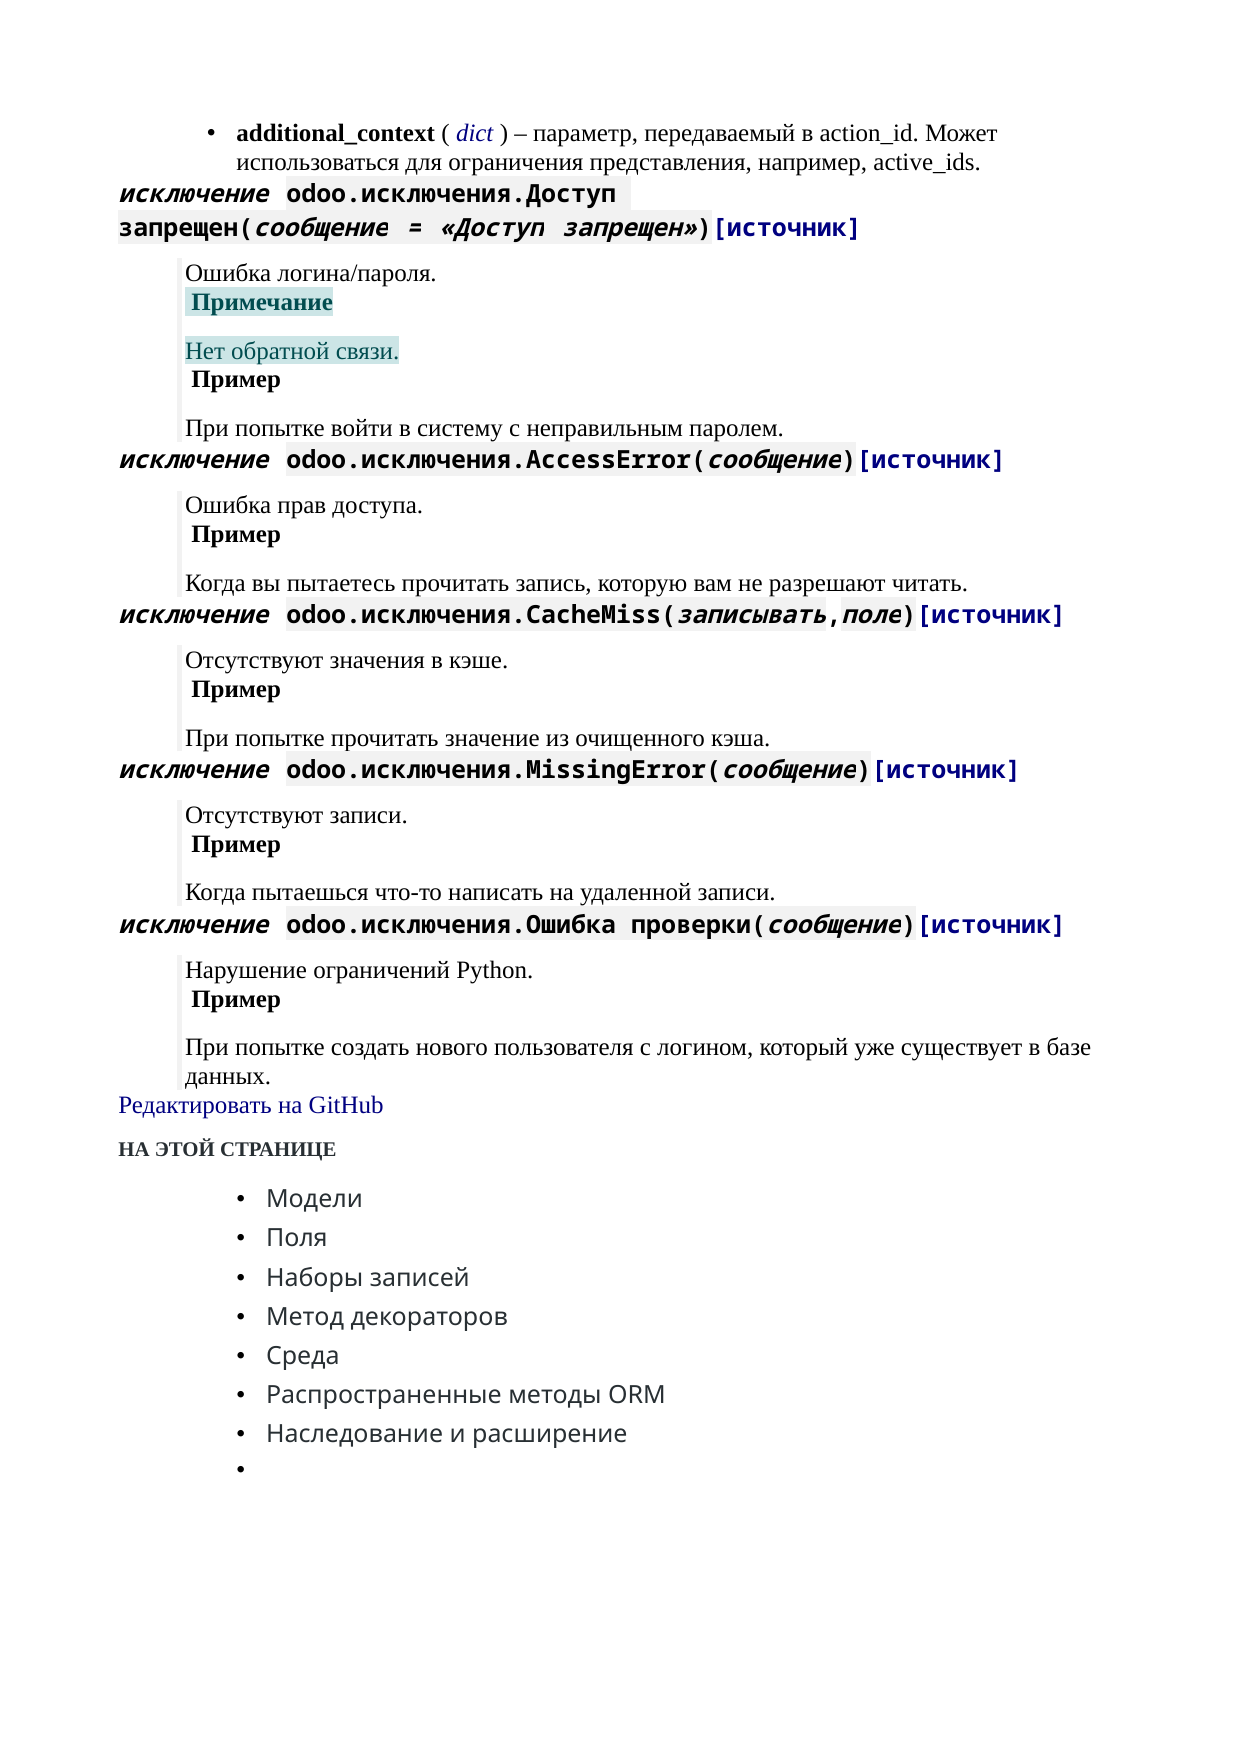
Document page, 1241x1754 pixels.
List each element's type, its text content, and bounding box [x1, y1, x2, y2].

list Распространенные методы ORM [236, 1377, 1122, 1411]
list Когда вы пытаетесь прочитать запись, которую вам не разрешают читать. [182, 568, 1122, 597]
subtitle исключение odoo.исключения.CacheMiss(записывать,поле)[источник] [118, 597, 1122, 631]
subtitle исключение odoo.исключения.Доступ запрещен(сообщение = «Доступ запрещен»)[источник] [118, 176, 1122, 244]
text Пример [182, 519, 1122, 548]
list Модели [236, 1181, 1122, 1215]
list Метод декораторов [236, 1298, 1122, 1332]
list При попытке войти в систему с неправильным паролем. [182, 413, 1122, 442]
list additional_context ( dict ) – параметр, передаваемый в action_id. Может использоваться для ограничения представления, например, active_ids. [236, 118, 1122, 176]
text Пример [182, 364, 1122, 393]
list Отсутствуют значения в кэше. [182, 645, 1122, 674]
text Пример [182, 674, 1122, 703]
list Отсутствуют записи. [182, 800, 1122, 829]
subtitle На этой странице [118, 1137, 1122, 1161]
subtitle исключение odoo.исключения.AccessError(сообщение)[источник] [118, 442, 1122, 476]
list При попытке создать нового пользователя с логином, который уже существует в базе данных. [182, 1032, 1122, 1090]
list При попытке прочитать значение из очищенного кэша. [182, 723, 1122, 751]
subtitle исключение odoo.исключения.MissingError(сообщение)[источник] [118, 751, 1122, 786]
list Когда пытаешься что-то написать на удаленной записи. [182, 877, 1122, 906]
list Ошибка логина/пароля. [182, 258, 1122, 287]
list Поля [236, 1220, 1122, 1254]
text Примечание [182, 287, 1122, 316]
text Пример [182, 829, 1122, 858]
list Нарушение ограничений Python. [182, 955, 1122, 984]
list Нет обратной связи. [182, 336, 1122, 364]
list Наборы записей [236, 1259, 1122, 1293]
list Среда [236, 1337, 1122, 1372]
text Пример [182, 984, 1122, 1012]
list Наследование и расширение [236, 1416, 1122, 1450]
list Ошибка прав доступа. [182, 491, 1122, 519]
text Редактировать на GitHub [118, 1090, 1122, 1118]
subtitle исключение odoo.исключения.Ошибка проверки(сообщение)[источник] [118, 906, 1122, 940]
